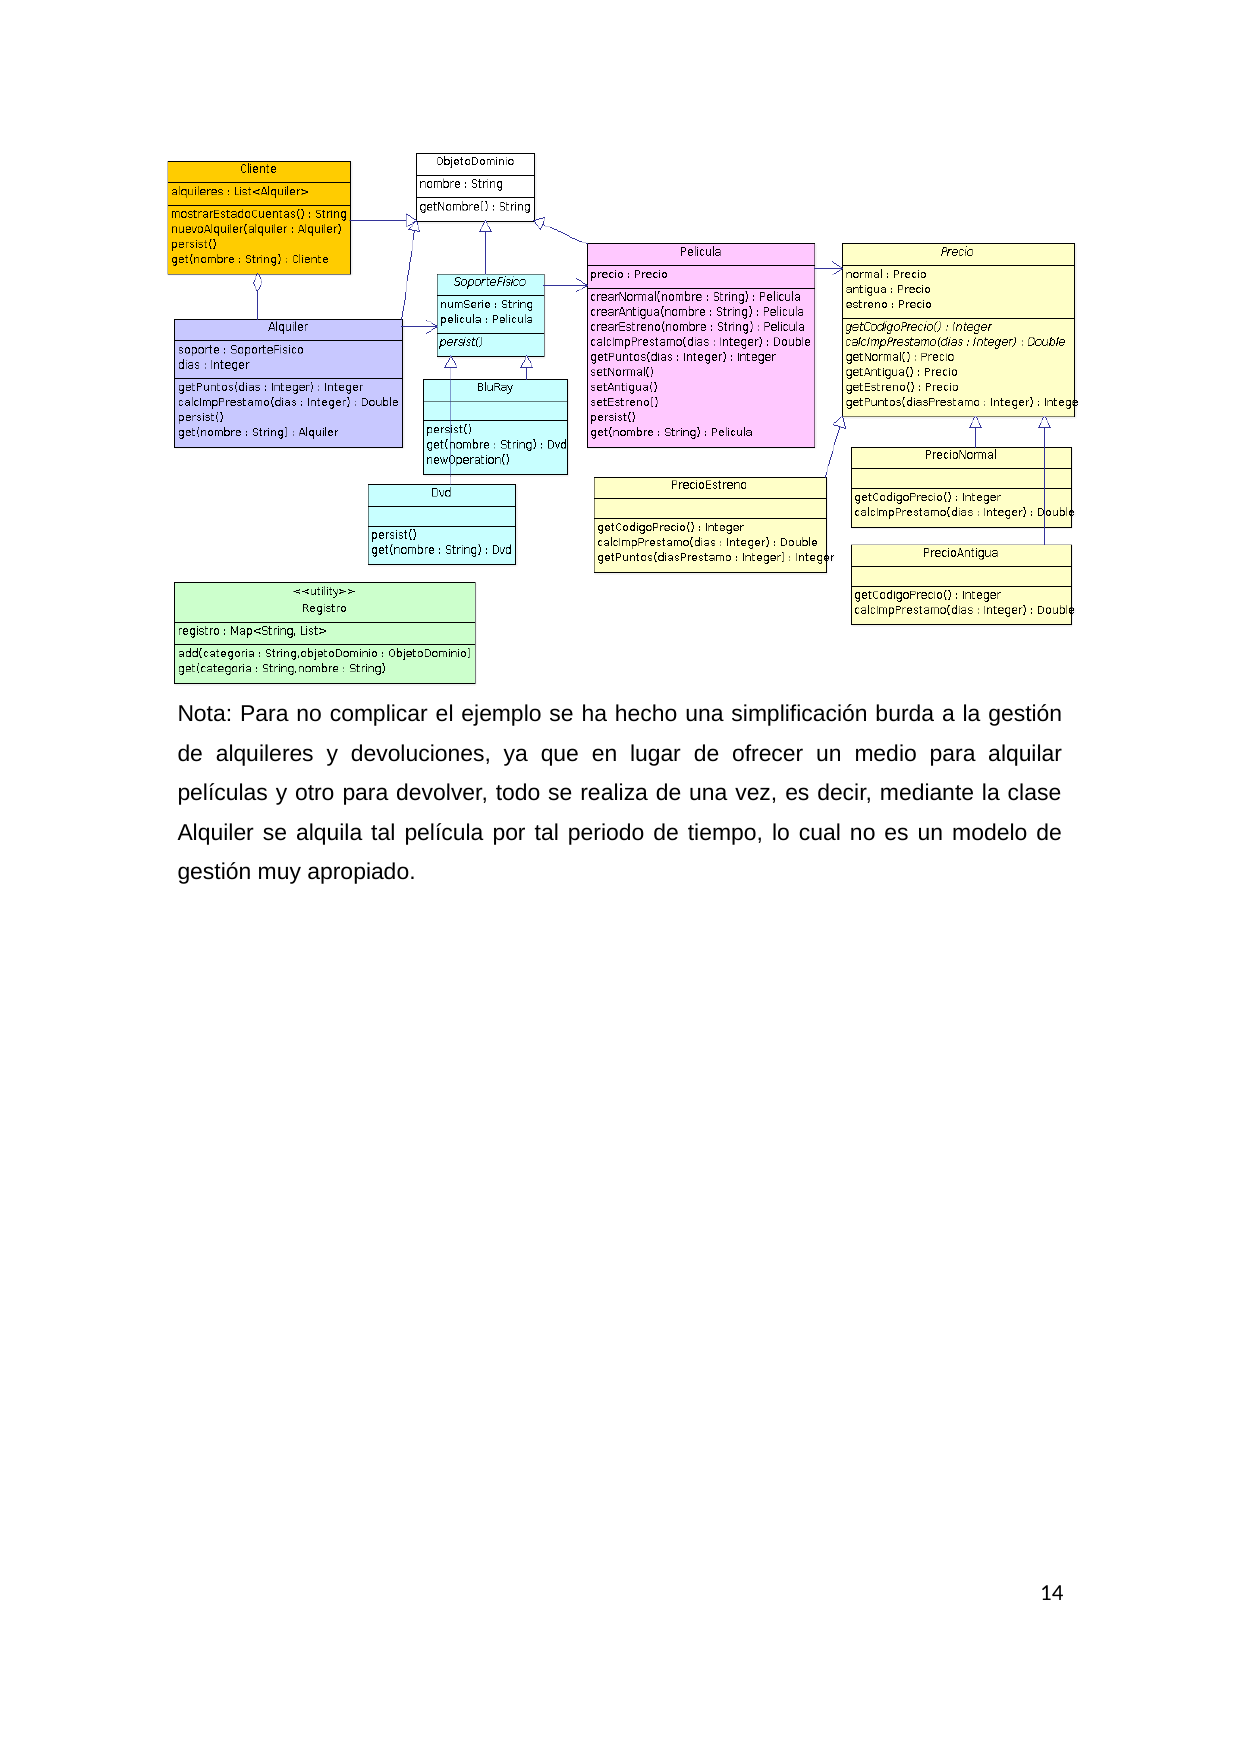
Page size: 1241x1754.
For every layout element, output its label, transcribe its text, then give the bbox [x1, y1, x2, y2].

picture [161, 147, 1079, 687]
text Nota: Para no complicar el ejemplo se ha hecho una simplificación burda a la gestión de alquileres y devoluciones, ya que en lugar de ofrecer un medio para alquilar películas y otro para devolver, todo se realiza de una vez, es decir, mediante la clase Alquiler se alquila tal película por tal periodo de tiempo, lo cual no es un modelo de gestión muy apropiado. [177, 687, 1063, 884]
